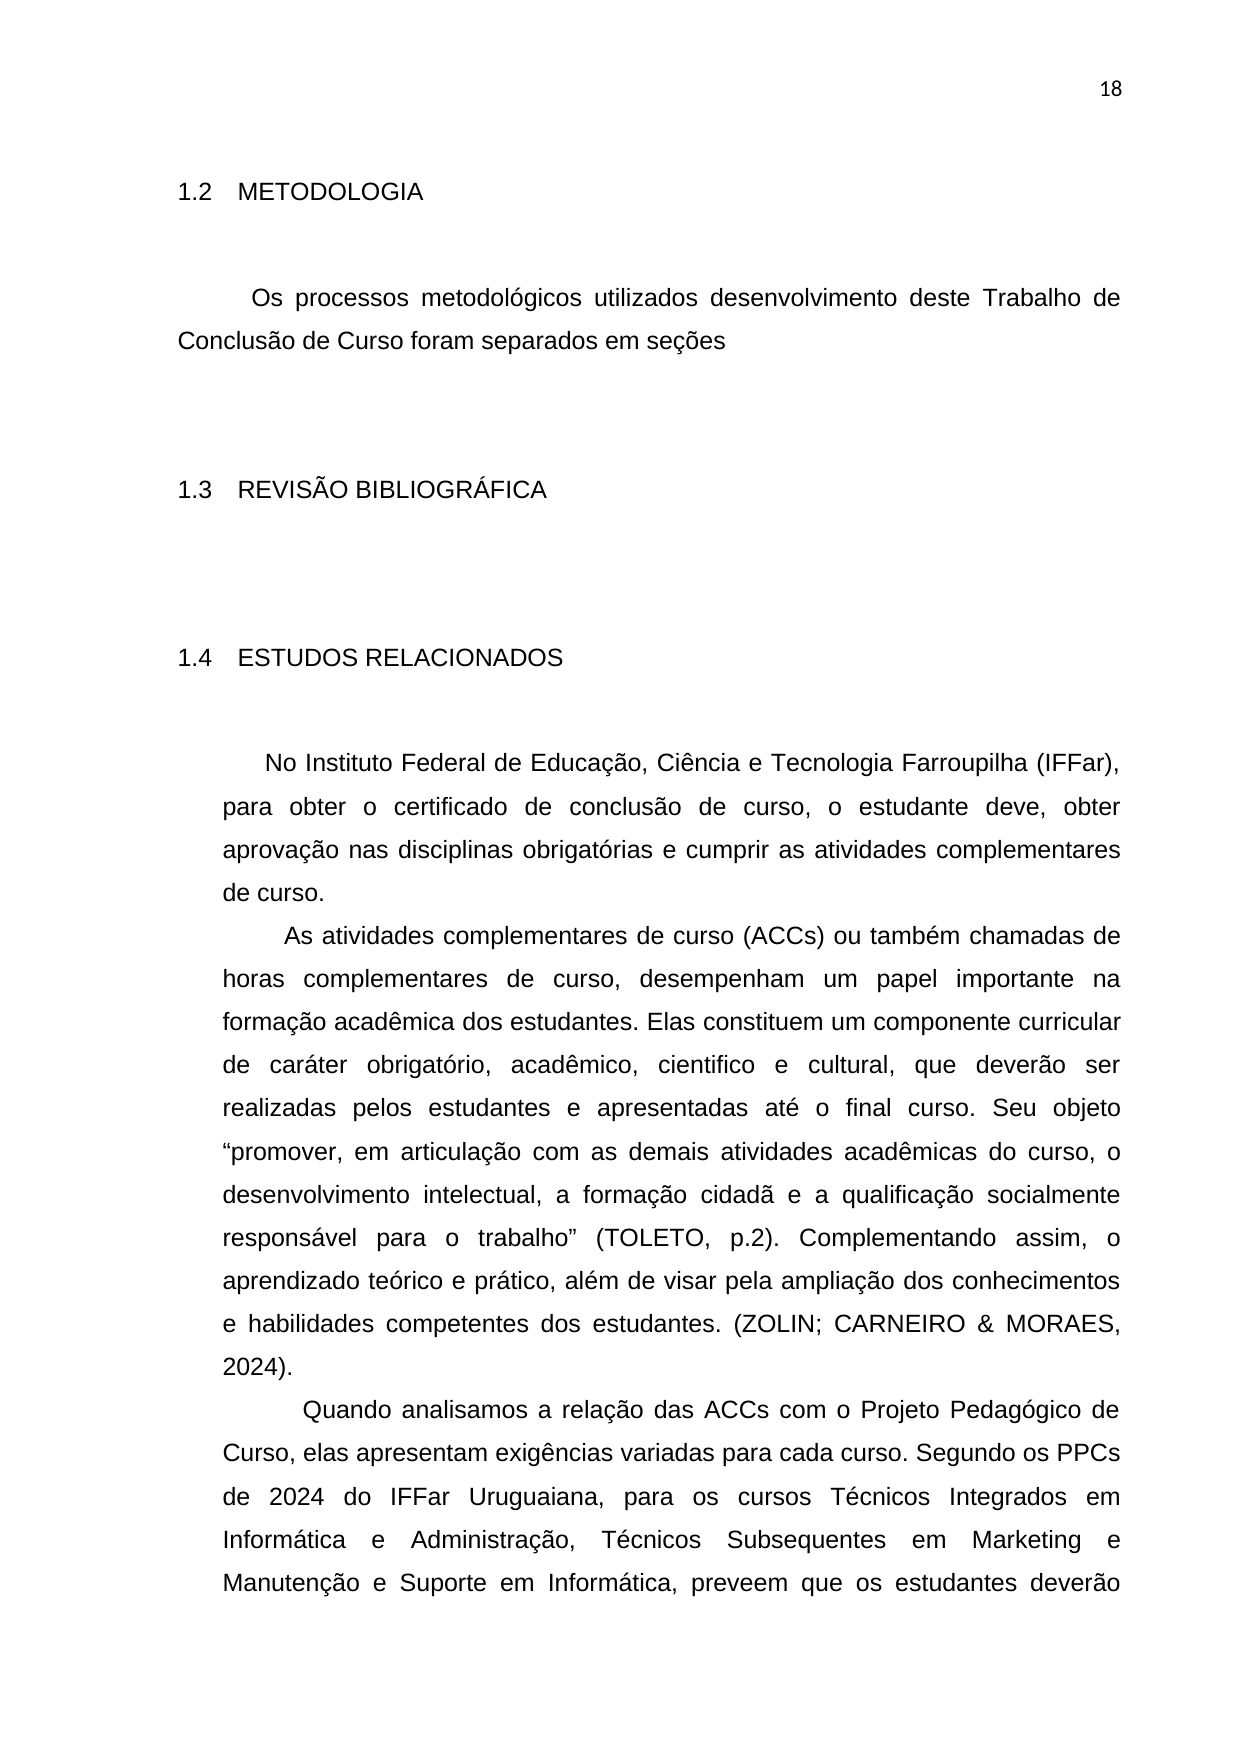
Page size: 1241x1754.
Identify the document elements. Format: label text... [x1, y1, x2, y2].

list REVISÃO BIBLIOGRÁFICA [177, 475, 1122, 503]
list ESTUDOS RELACIONADOS [177, 643, 1122, 672]
list METODOLOGIA [177, 177, 1122, 206]
list No Instituto Federal de Educação, Ciência e Tecnologia Farroupilha (IFFar), para obter o certificado de conclusão de curso, o estudante deve, obter aprovação nas disciplinas obrigatórias e cumprir as atividades complementares de curso. [222, 748, 1122, 907]
list Quando analisamos a relação das ACCs com o Projeto Pedagógico de Curso, elas apresentam exigências variadas para cada curso. Segundo os PPCs de 2024 do IFFar Uruguaiana, para os cursos Técnicos Integrados em Informática e Administração, Técnicos Subsequentes em Marketing e Manutenção e Suporte em Informática, preveem que os estudantes deverão [222, 1395, 1122, 1597]
text Os processos metodológicos utilizados desenvolvimento deste Trabalho de Conclusão de Curso foram separados em seções [177, 283, 1122, 355]
list As atividades complementares de curso (ACCs) ou também chamadas de horas complementares de curso, desempenham um papel importante na formação acadêmica dos estudantes. Elas constituem um componente curricular de caráter obrigatório, acadêmico, cientifico e cultural, que deverão ser realizadas pelos estudantes e apresentadas até o final curso. Seu objeto “promover, em articulação com as demais atividades acadêmicas do curso, o desenvolvimento intelectual, a formação cidadã e a qualificação socialmente responsável para o trabalho” (TOLETO, p.2). Complementando assim, o aprendizado teórico e prático, além de visar pela ampliação dos conhecimentos e habilidades competentes dos estudantes. (ZOLIN; CARNEIRO & MORAES, 2024). [222, 921, 1122, 1381]
